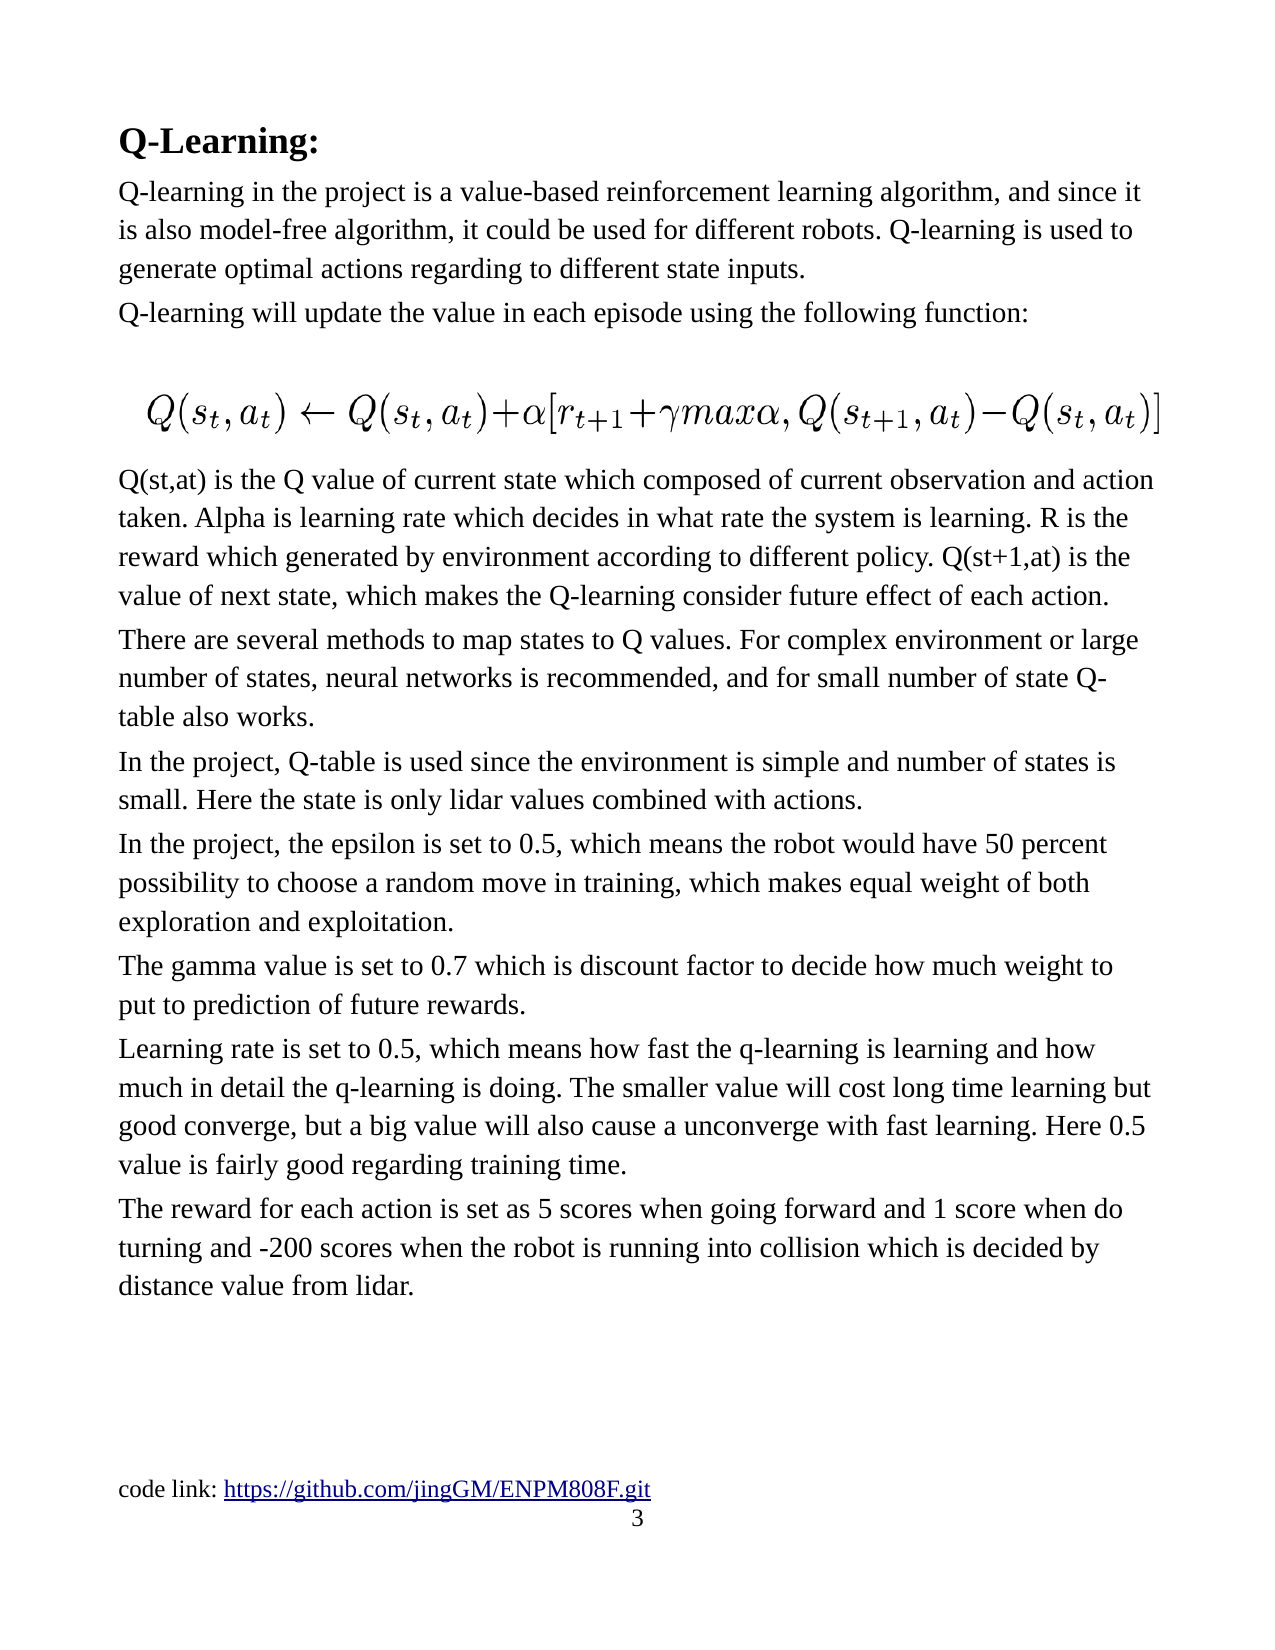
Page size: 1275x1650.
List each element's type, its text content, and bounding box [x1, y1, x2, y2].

text Learning rate is set to 0.5, which means how fast the q-learning is learning and how much in detail the q-learning is doing. The smaller value will cost long time learning but good converge, but a big value will also cause a unconverge with fast learning. Here 0.5 value is fairly good regarding training time. [118, 1031, 1157, 1180]
text Q-learning in the project is a value-based reinforcement learning algorithm, and since it is also model-free algorithm, it could be used for different robots. Q-learning is used to generate optimal actions regarding to different state inputs. [118, 174, 1157, 284]
text There are several methods to map states to Q values. For complex environment or large number of states, neural networks is recommended, and for small number of state Q-table also works. [118, 622, 1157, 733]
text Q-Learning: [118, 118, 1157, 161]
text The reward for each action is set as 5 scores when going forward and 1 score when do turning and -200 scores when the robot is running into collision which is decided by distance value from lidar. [118, 1191, 1157, 1302]
text Q-learning will update the value in each episode using the following function: [118, 295, 1157, 329]
text The gamma value is set to 0.7 which is discount factor to decide how much weight to put to prediction of future rewards. [118, 948, 1157, 1020]
text In the project, the epsilon is set to 0.5, which means the robot would have 50 percent possibility to choose a random move in training, which makes equal weight of both exploration and exploitation. [118, 827, 1157, 937]
picture [137, 367, 1172, 457]
text Q(st,at) is the Q value of current state which composed of current observation and action taken. Alpha is learning rate which decides in what rate the system is learning. R is the reward which generated by environment according to different policy. Q(st+1,at) is the value of next state, which makes the Q-learning consider future effect of each action. [118, 340, 1157, 611]
text In the project, Q-table is used since the environment is simple and number of states is small. Here the state is only lidar values combined with actions. [118, 744, 1157, 816]
